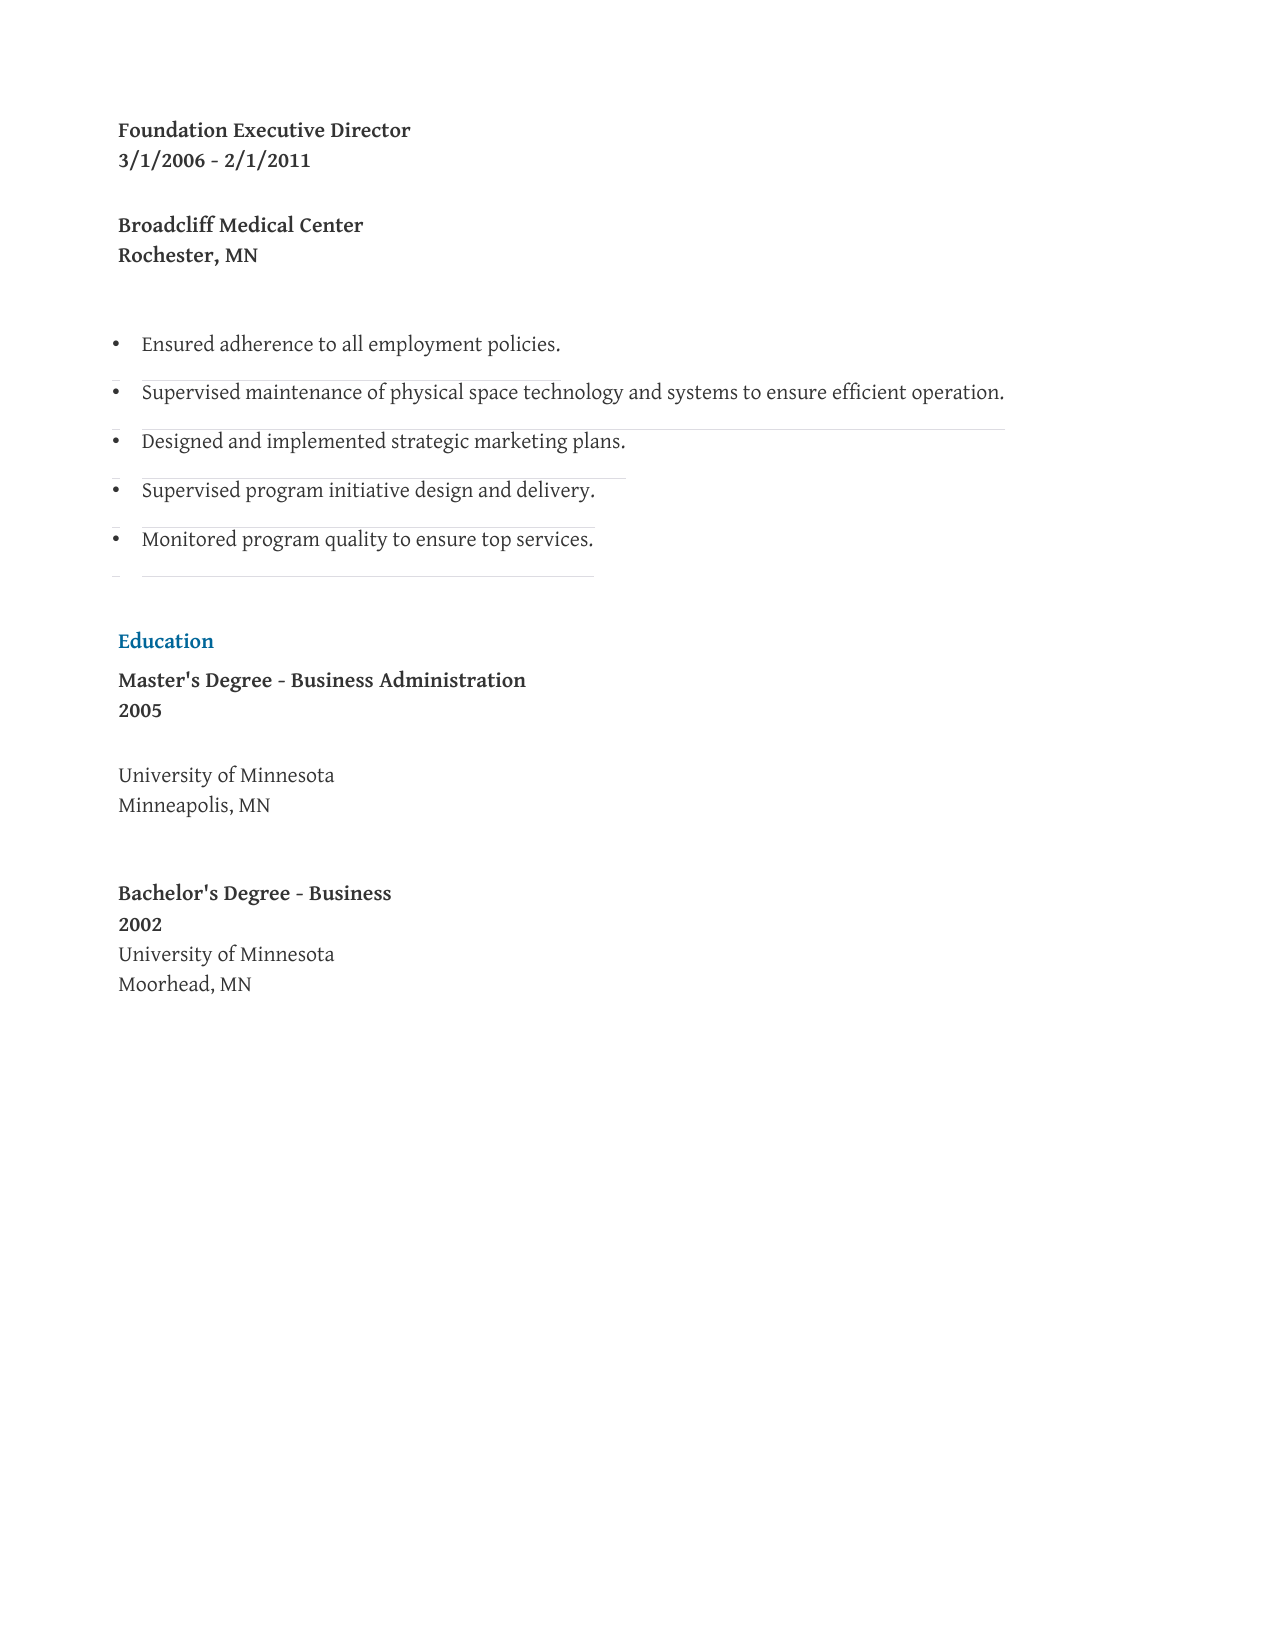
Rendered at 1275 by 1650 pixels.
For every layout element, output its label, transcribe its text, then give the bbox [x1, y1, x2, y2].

text University of Minnesota [118, 942, 1157, 967]
text 2002 [118, 912, 1157, 937]
text Foundation Executive Director [118, 118, 1157, 143]
text Education [118, 630, 1157, 655]
list Designed and implemented strategic marketing plans. [118, 429, 1157, 478]
text 3/1/2006 - 2/1/2011 [118, 148, 1157, 174]
text 2005 [118, 698, 1157, 723]
text Minneapolis, MN [118, 793, 1157, 819]
text University of Minnesota [118, 763, 1157, 788]
list Supervised program initiative design and delivery. [118, 478, 1157, 527]
list Ensured adherence to all employment policies. [118, 332, 1157, 381]
text Bachelor's Degree - Business [118, 882, 1157, 907]
text Broadcliff Medical Center [118, 213, 1157, 238]
text Rochester, MN [118, 243, 1157, 269]
list Monitored program quality to ensure top services. [118, 527, 1157, 576]
text Moorhead, MN [118, 972, 1157, 998]
list Supervised maintenance of physical space technology and systems to ensure efficient operation. [118, 381, 1157, 429]
text Master's Degree - Business Administration [118, 668, 1157, 693]
